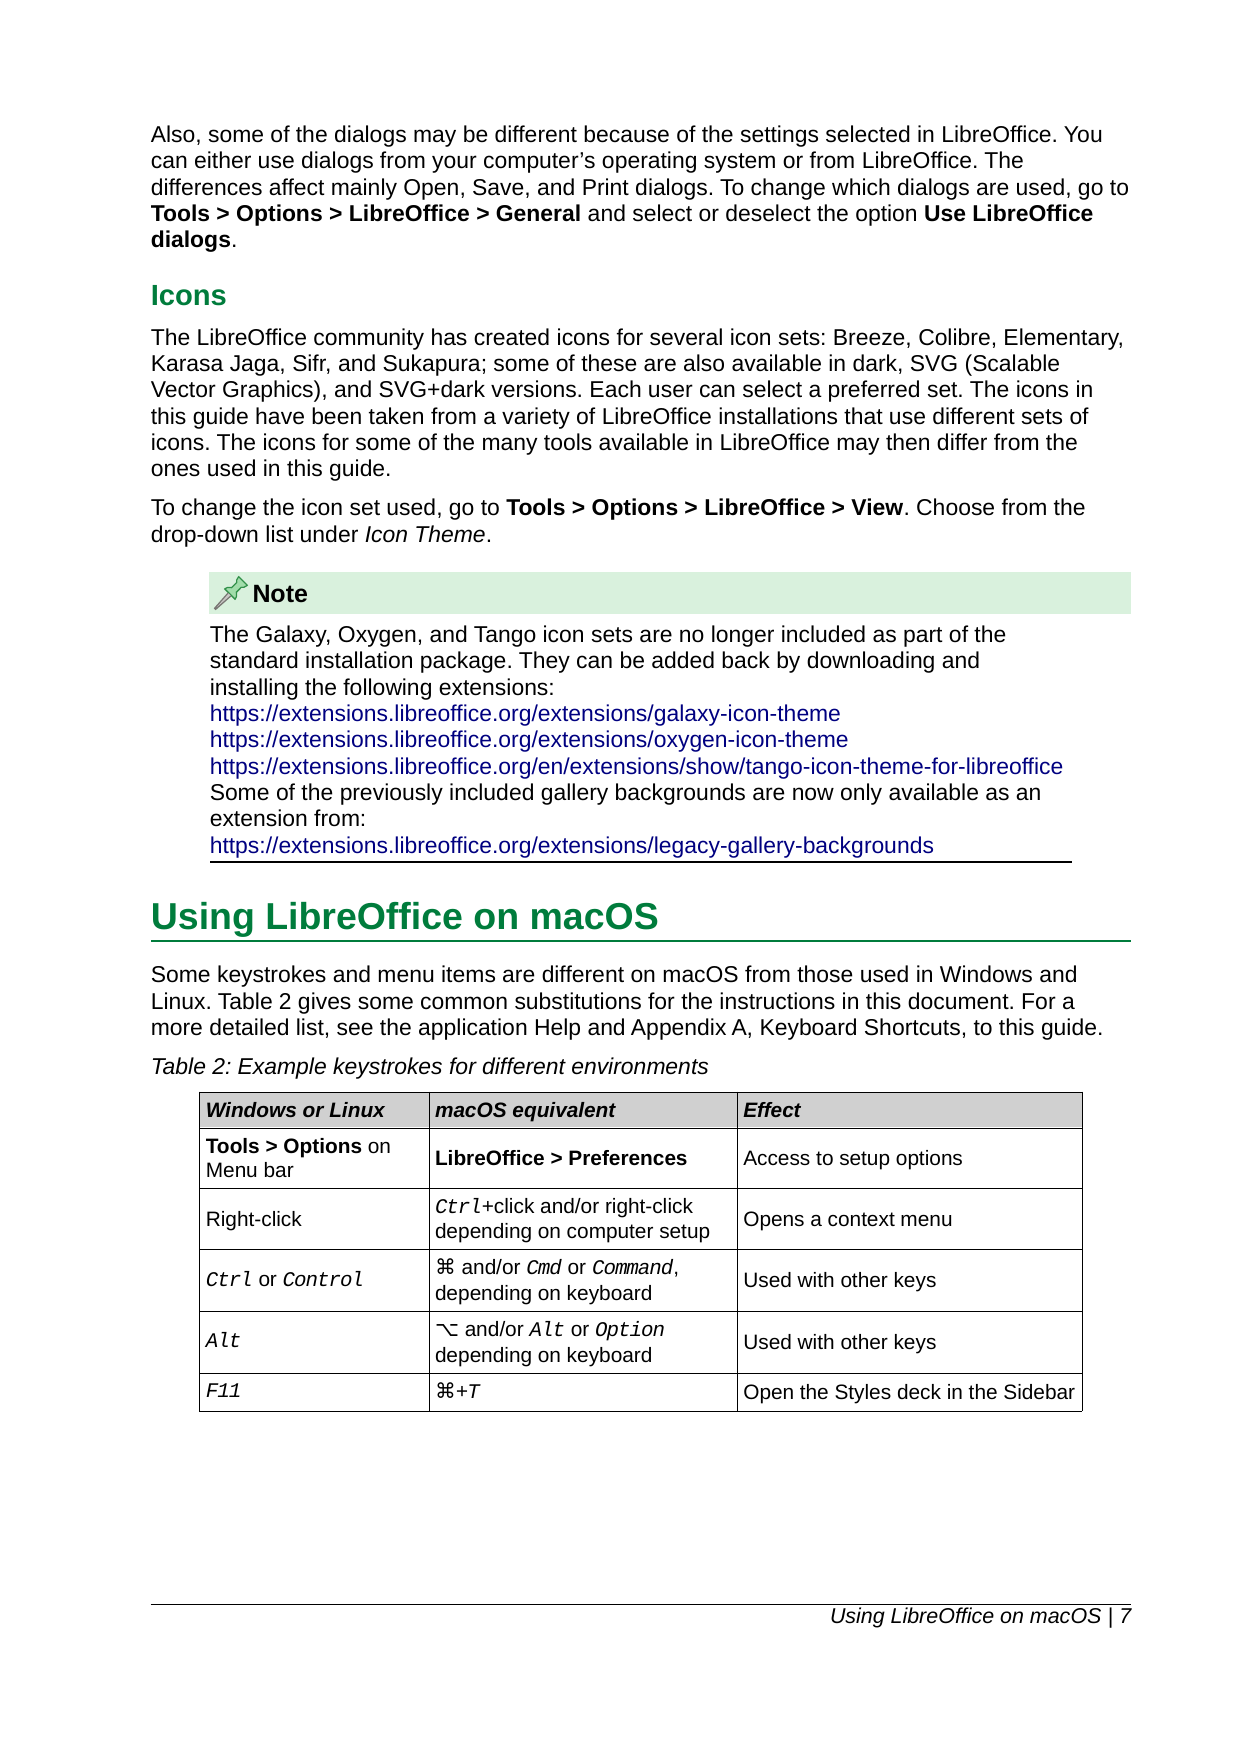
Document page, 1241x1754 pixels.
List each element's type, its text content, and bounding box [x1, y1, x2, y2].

text Some keystrokes and menu items are different on macOS from those used in Windows and Linux. Table 2 gives some common substitutions for the instructions in this document. For a more detailed list, see the application Help and Appendix A, Keyboard Shortcuts, to this guide. [151, 961, 1131, 1040]
table_cell Used with other keys [738, 1312, 1082, 1373]
table_cell Alt [200, 1312, 429, 1373]
table_header Windows or Linux [200, 1093, 429, 1127]
table_cell Right-click [200, 1189, 429, 1249]
text The LibreOffice community has created icons for several icon sets: Breeze, Colibre, Elementary, Karasa Jaga, Sifr, and Sukapura; some of these are also available in dark, SVG (Scalable Vector Graphics), and SVG+dark versions. Each user can select a preferred set. The icons in this guide have been taken from a variety of LibreOffice installations that use different sets of icons. The icons for some of the many tools available in LibreOffice may then differ from the ones used in this guide. [151, 323, 1131, 482]
table_cell LibreOffice > Preferences [430, 1129, 737, 1187]
table_cell ⌘ and/or Cmd or Command, depending on keyboard [430, 1250, 737, 1311]
table_cell ⌥ and/or Alt or Option depending on keyboard [430, 1312, 737, 1373]
table_cell Access to setup options [738, 1129, 1082, 1187]
table_header Effect [738, 1093, 1082, 1127]
table_cell F11 [200, 1374, 429, 1411]
subtitle Icons [151, 278, 1131, 311]
table_cell Opens a context menu [738, 1189, 1082, 1249]
text Table 2: Example keystrokes for different environments [151, 1053, 1131, 1079]
text To change the icon set used, go to Tools > Options > LibreOffice > View. Choose from the drop-down list under Icon Theme. [151, 494, 1131, 547]
subtitle Note [252, 572, 1131, 614]
text The Galaxy, Oxygen, and Tango icon sets are no longer included as part of the standard installation package. They can be added back by downloading and installing the following extensions: https://extensions.libreoffice.org/extensions/galaxy-icon-theme https://extensions.libreoffice.org/extensions/oxygen-icon-theme https://extensions.libreoffice.org/en/extensions/show/tango-icon-theme-for-libreoffice Some of the previously included gallery backgrounds are now only available as an extension from: https://extensions.libreoffice.org/extensions/legacy-gallery-backgrounds [209, 621, 1072, 863]
table_cell Used with other keys [738, 1250, 1082, 1311]
table_cell Open the Styles deck in the Sidebar [738, 1374, 1082, 1411]
table_cell Ctrl or Control [200, 1250, 429, 1311]
table_header macOS equivalent [430, 1093, 737, 1127]
table_cell Ctrl+click and/or right-click depending on computer setup [430, 1189, 737, 1249]
subtitle Using LibreOffice on macOS [151, 894, 1131, 940]
table_cell Tools > Options on Menu bar [200, 1129, 429, 1187]
table_cell ⌘+T [430, 1374, 737, 1411]
text Also, some of the dialogs may be different because of the settings selected in LibreOffice. You can either use dialogs from your computer’s operating system or from LibreOffice. The differences affect mainly Open, Save, and Print dialogs. To change which dialogs are used, go to Tools > Options > LibreOffice > General and select or deselect the option Use LibreOffice dialogs. [151, 121, 1131, 253]
